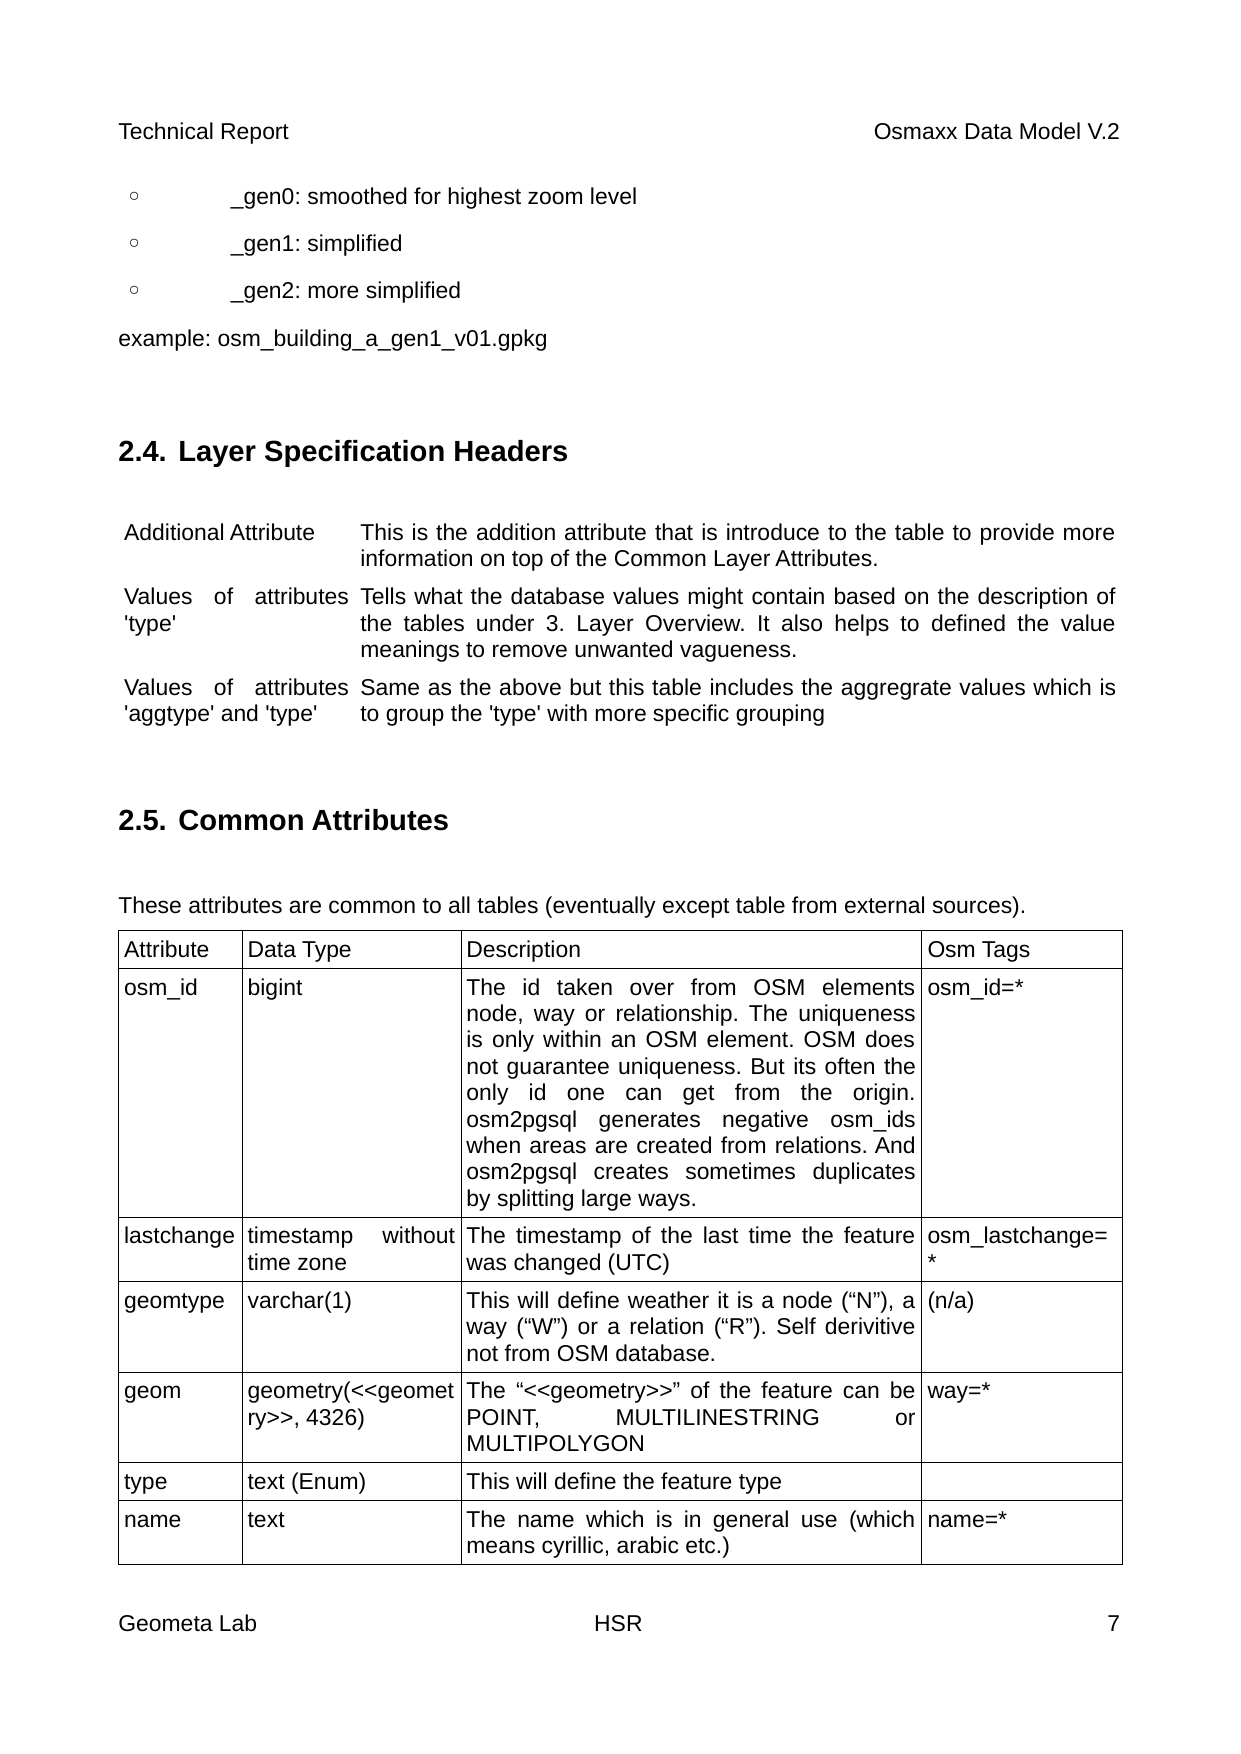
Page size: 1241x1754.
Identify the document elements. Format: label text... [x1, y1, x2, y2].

table_cell way=* [922, 1373, 1122, 1462]
table_header Osm Tags [922, 931, 1122, 968]
table_cell lastchange [119, 1218, 242, 1281]
table_cell This will define weather it is a node (“N”), a way (“W”) or a relation (“R”). Self derivitive not from OSM database. [462, 1282, 921, 1372]
subtitle Common Attributes [118, 803, 1122, 837]
table_cell geomtype [119, 1282, 242, 1372]
table_cell osm_id=* [922, 969, 1122, 1217]
table_cell text (Enum) [243, 1463, 461, 1500]
table_cell (n/a) [922, 1282, 1122, 1372]
table_cell The timestamp of the last time the feature was changed (UTC) [462, 1218, 921, 1281]
table_cell varchar(1) [243, 1282, 461, 1372]
table_cell name [119, 1501, 242, 1564]
table_cell Same as the above but this table includes the aggregrate values which is to group the 'type' with more specific grouping [354, 668, 1122, 732]
table_header This is the addition attribute that is introduce to the table to provide more information on top of the Common Layer Attributes. [354, 513, 1122, 577]
table_header Additional Attribute [118, 513, 354, 577]
list _gen1: simplified [125, 221, 1122, 257]
table_cell osm_lastchange=* [922, 1218, 1122, 1281]
subtitle Layer Specification Headers [118, 433, 1122, 467]
table_cell [922, 1463, 1122, 1500]
list _gen2: more simplified [125, 268, 1122, 304]
table_cell Values of attributes 'aggtype' and 'type' [118, 668, 354, 732]
table_cell text [243, 1501, 461, 1564]
table_cell timestamp without time zone [243, 1218, 461, 1281]
table_header Attribute [119, 931, 242, 968]
table_cell name=* [922, 1501, 1122, 1564]
table_cell Values of attributes 'type' [118, 578, 354, 668]
table_cell This will define the feature type [462, 1463, 921, 1500]
table_cell bigint [243, 969, 461, 1217]
table_cell osm_id [119, 969, 242, 1217]
table_cell The “<<geometry>>” of the feature can be POINT, MULTILINESTRING or MULTIPOLYGON [462, 1373, 921, 1462]
table_header Description [462, 931, 921, 968]
table_cell The id taken over from OSM elements node, way or relationship. The uniqueness is only within an OSM element. OSM does not guarantee uniqueness. But its often the only id one can get from the origin. osm2pgsql generates negative osm_ids when areas are created from relations. And osm2pgsql creates sometimes duplicates by splitting large ways. [462, 969, 921, 1217]
table_cell Tells what the database values might contain based on the description of the tables under 3. Layer Overview. It also helps to defined the value meanings to remove unwanted vagueness. [354, 578, 1122, 668]
table_cell type [119, 1463, 242, 1500]
table_cell The name which is in general use (which means cyrillic, arabic etc.) [462, 1501, 921, 1564]
table_cell geometry(<<geometry>>, 4326) [243, 1373, 461, 1462]
table_header Data Type [243, 931, 461, 968]
list _gen0: smoothed for highest zoom level [125, 174, 1122, 209]
text These attributes are common to all tables (eventually except table from external sources). [118, 883, 1122, 918]
list example: osm_building_a_gen1_v01.gpkg [58, 316, 1122, 351]
table_cell geom [119, 1373, 242, 1462]
